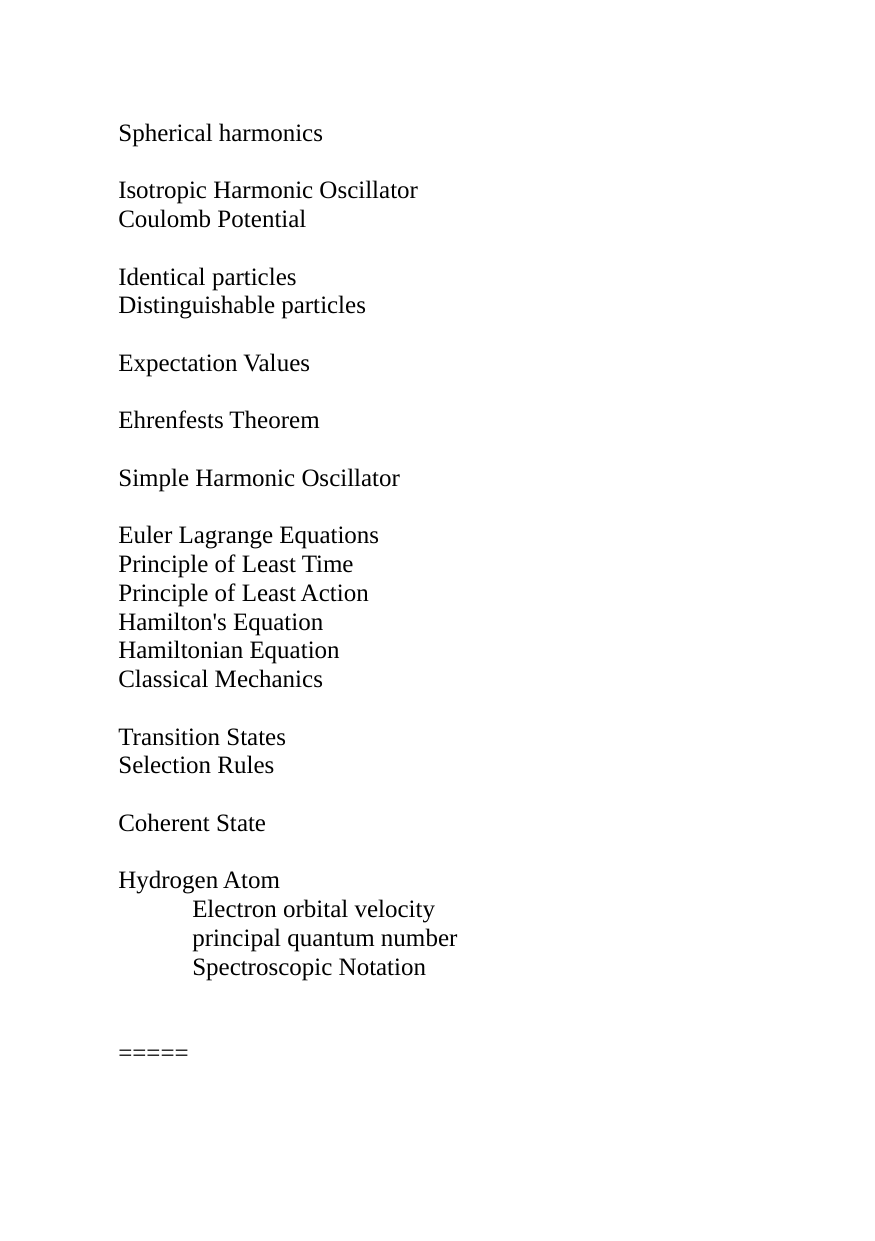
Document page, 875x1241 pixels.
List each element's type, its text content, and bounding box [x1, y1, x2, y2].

text Selection Rules [118, 751, 756, 779]
text Expectation Values [118, 348, 756, 377]
text Simple Harmonic Oscillator [118, 463, 756, 492]
text Spectroscopic Notation [118, 952, 756, 981]
text Isotropic Harmonic Oscillator [118, 176, 756, 204]
text Coherent State [118, 808, 756, 837]
text Identical particles [118, 262, 756, 291]
text ===== [118, 1038, 756, 1067]
text Classical Mechanics [118, 664, 756, 693]
text Principle of Least Action [118, 578, 756, 607]
text Hydrogen Atom [118, 866, 756, 894]
text Principle of Least Time [118, 549, 756, 578]
text Transition States [118, 722, 756, 751]
text Coulomb Potential [118, 204, 756, 233]
text Electron orbital velocity [118, 894, 756, 923]
text Hamilton's Equation [118, 607, 756, 636]
text Spherical harmonics [118, 118, 756, 147]
text Distinguishable particles [118, 291, 756, 319]
text Hamiltonian Equation [118, 636, 756, 664]
text Euler Lagrange Equations [118, 521, 756, 549]
text Ehrenfests Theorem [118, 406, 756, 434]
text principal quantum number [118, 923, 756, 952]
